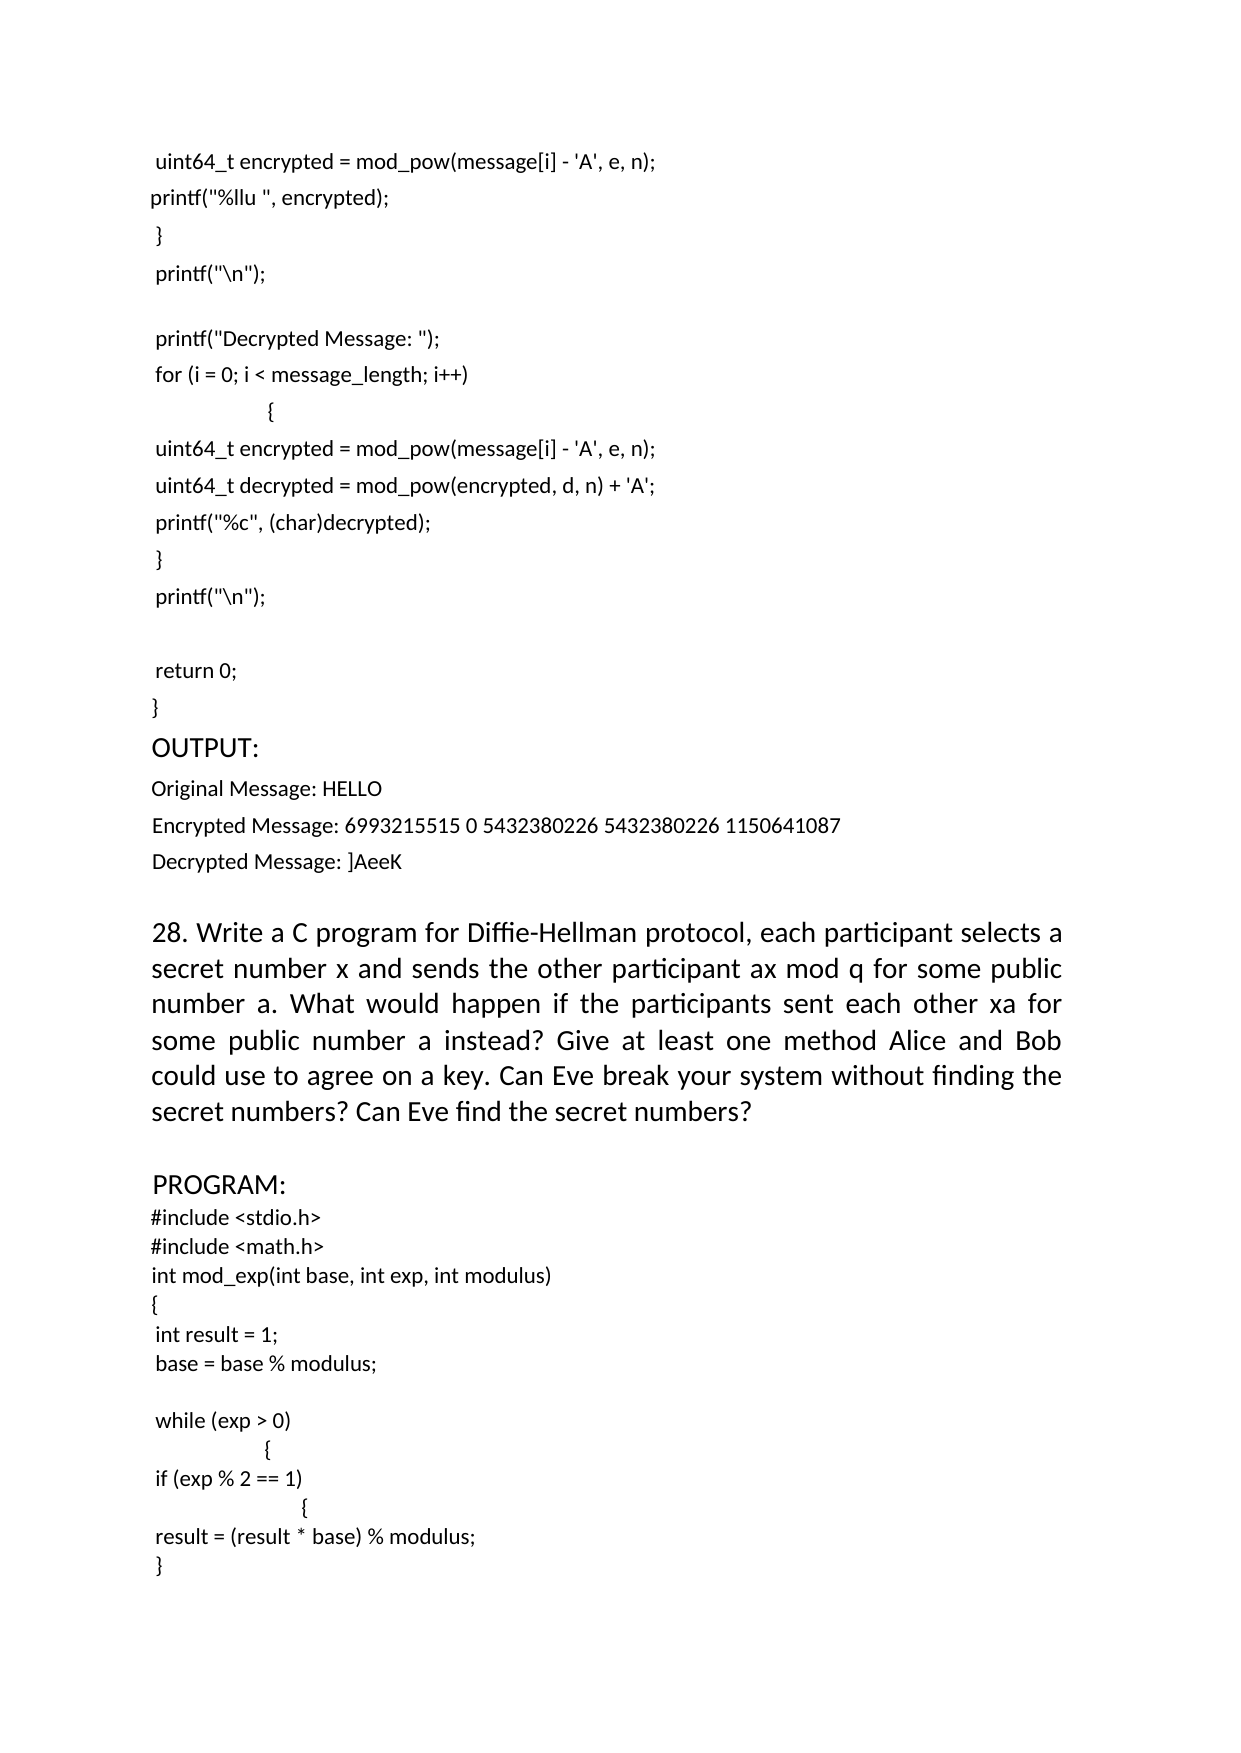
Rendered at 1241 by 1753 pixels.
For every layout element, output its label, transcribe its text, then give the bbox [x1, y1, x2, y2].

text while (exp > 0) [150, 1406, 1097, 1434]
text uint64_t encrypted = mod_pow(message[i] - 'A', e, n); [150, 434, 1097, 462]
text printf("Decrypted Message: "); [150, 324, 1097, 352]
text uint64_t decrypted = mod_pow(encrypted, d, n) + 'A'; [150, 471, 1097, 499]
text int result = 1; [150, 1320, 1097, 1348]
text Encrypted Message: 6993215515 0 5432380226 5432380226 1150641087 Decrypted Message: ]AeeK [152, 811, 845, 876]
text } [150, 545, 1097, 573]
text Original Message: HELLO [151, 774, 1097, 802]
text base = base % modulus; [150, 1349, 1097, 1377]
text #include <math.h> [150, 1232, 1097, 1260]
text int mod_exp(int base, int exp, int modulus) [151, 1261, 1097, 1289]
text } [150, 1552, 1097, 1579]
text { [151, 1291, 1097, 1318]
text #include <stdio.h> [150, 1203, 1097, 1231]
text 28. Write a C program for Diffie-Hellman protocol, each participant selects a secret number x and sends the other participant ax mod q for some public number a. What would happen if the participants sent each other xa for some public number a instead? Give at least one method Alice and Bob could use to agree on a key. Can Eve break your system without finding the secret numbers? Can Eve find the secret numbers? [151, 914, 1063, 1129]
text printf("\n"); [150, 259, 1097, 287]
text result = (result * base) % modulus; [150, 1522, 1097, 1550]
text } [151, 693, 1097, 721]
text return 0; [150, 656, 1097, 684]
text if (exp % 2 == 1) [150, 1464, 1097, 1492]
text { [264, 1435, 1097, 1463]
text uint64_t encrypted = mod_pow(message[i] - 'A', e, n); printf("%llu ", encrypted); [150, 147, 693, 211]
text OUTPUT: [151, 729, 1097, 765]
text printf("\n"); [150, 582, 1097, 610]
text printf("%c", (char)decrypted); [150, 508, 1097, 536]
text { [267, 397, 1097, 425]
text PROGRAM: [152, 1166, 1097, 1202]
text for (i = 0; i < message_length; i++) [150, 361, 1097, 388]
text { [301, 1493, 1097, 1521]
text } [150, 222, 1097, 250]
